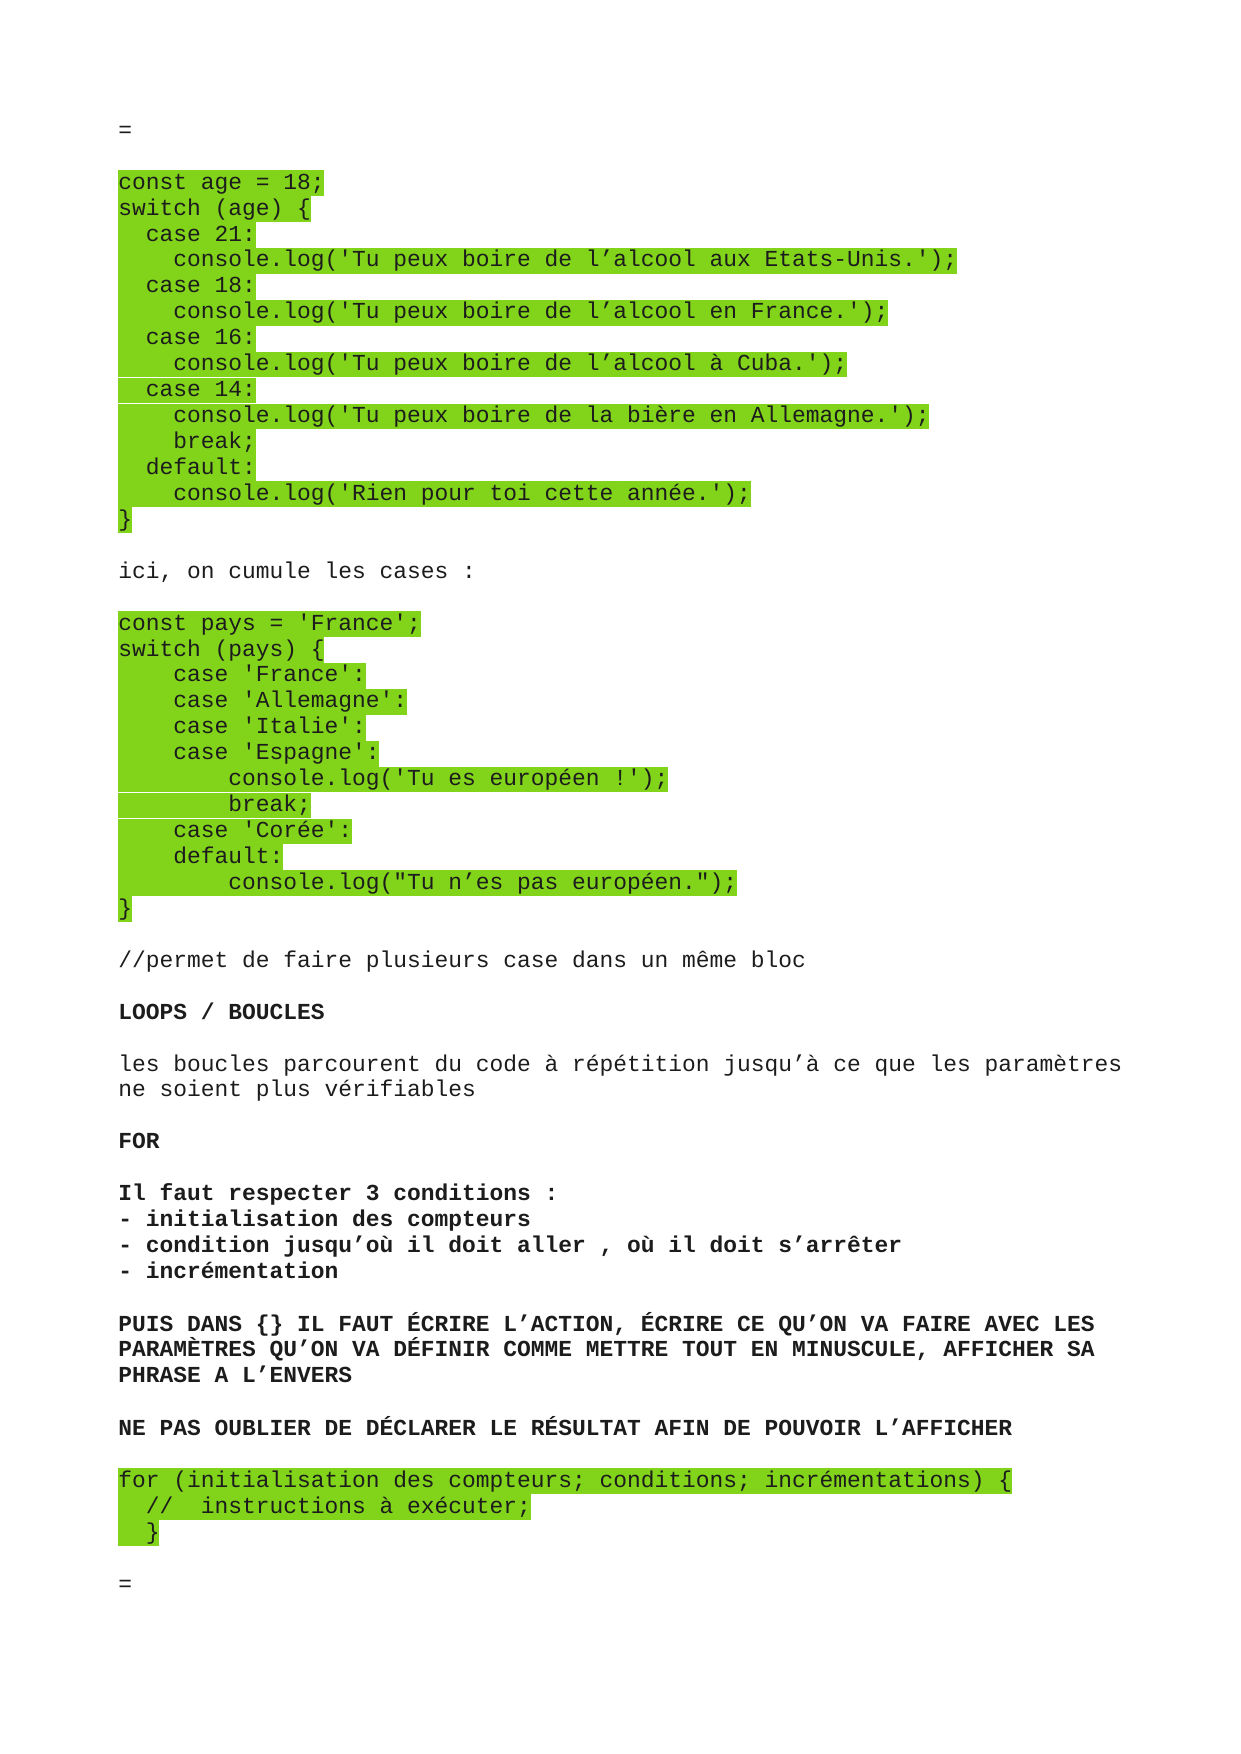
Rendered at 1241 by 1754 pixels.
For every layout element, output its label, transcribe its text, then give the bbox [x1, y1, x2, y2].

text for (initialisation des compteurs; conditions; incrémentations) { // instructions à exécuter; } [118, 1468, 1122, 1546]
text = [118, 1572, 1122, 1598]
text = [118, 118, 1122, 144]
text Il faut respecter 3 conditions : [118, 1182, 1122, 1207]
text NE PAS OUBLIER DE DÉCLARER LE RÉSULTAT AFIN DE POUVOIR L’AFFICHER [118, 1416, 1122, 1442]
text FOR [118, 1130, 1122, 1156]
text const pays = 'France'; switch (pays) { case 'France': case 'Allemagne': case 'Italie': case 'Espagne': console.log('Tu es européen !'); break; case 'Corée': default: console.log("Tu n’es pas européen."); } [118, 611, 1122, 922]
text LOOPS / BOUCLES [118, 1000, 1122, 1026]
text const age = 18; switch (age) { case 21: console.log('Tu peux boire de l’alcool aux Etats-Unis.'); case 18: console.log('Tu peux boire de l’alcool en France.'); case 16: console.log('Tu peux boire de l’alcool à Cuba.'); case 14: console.log('Tu peux boire de la bière en Allemagne.'); break; default: console.log('Rien pour toi cette année.'); } [118, 170, 1122, 533]
text - incrémentation [118, 1259, 1122, 1285]
text ici, on cumule les cases : [118, 559, 1122, 585]
text //permet de faire plusieurs case dans un même bloc [118, 948, 1122, 974]
text - condition jusqu’où il doit aller , où il doit s’arrêter [118, 1233, 1122, 1259]
text PUIS DANS {} IL FAUT ÉCRIRE L’ACTION, ÉCRIRE CE QU’ON VA FAIRE AVEC LES PARAMÈTRES QU’ON VA DÉFINIR COMME METTRE TOUT EN MINUSCULE, AFFICHER SA PHRASE A L’ENVERS [118, 1312, 1122, 1390]
text les boucles parcourent du code à répétition jusqu’à ce que les paramètres ne soient plus vérifiables [118, 1052, 1122, 1104]
text - initialisation des compteurs [118, 1207, 1122, 1233]
